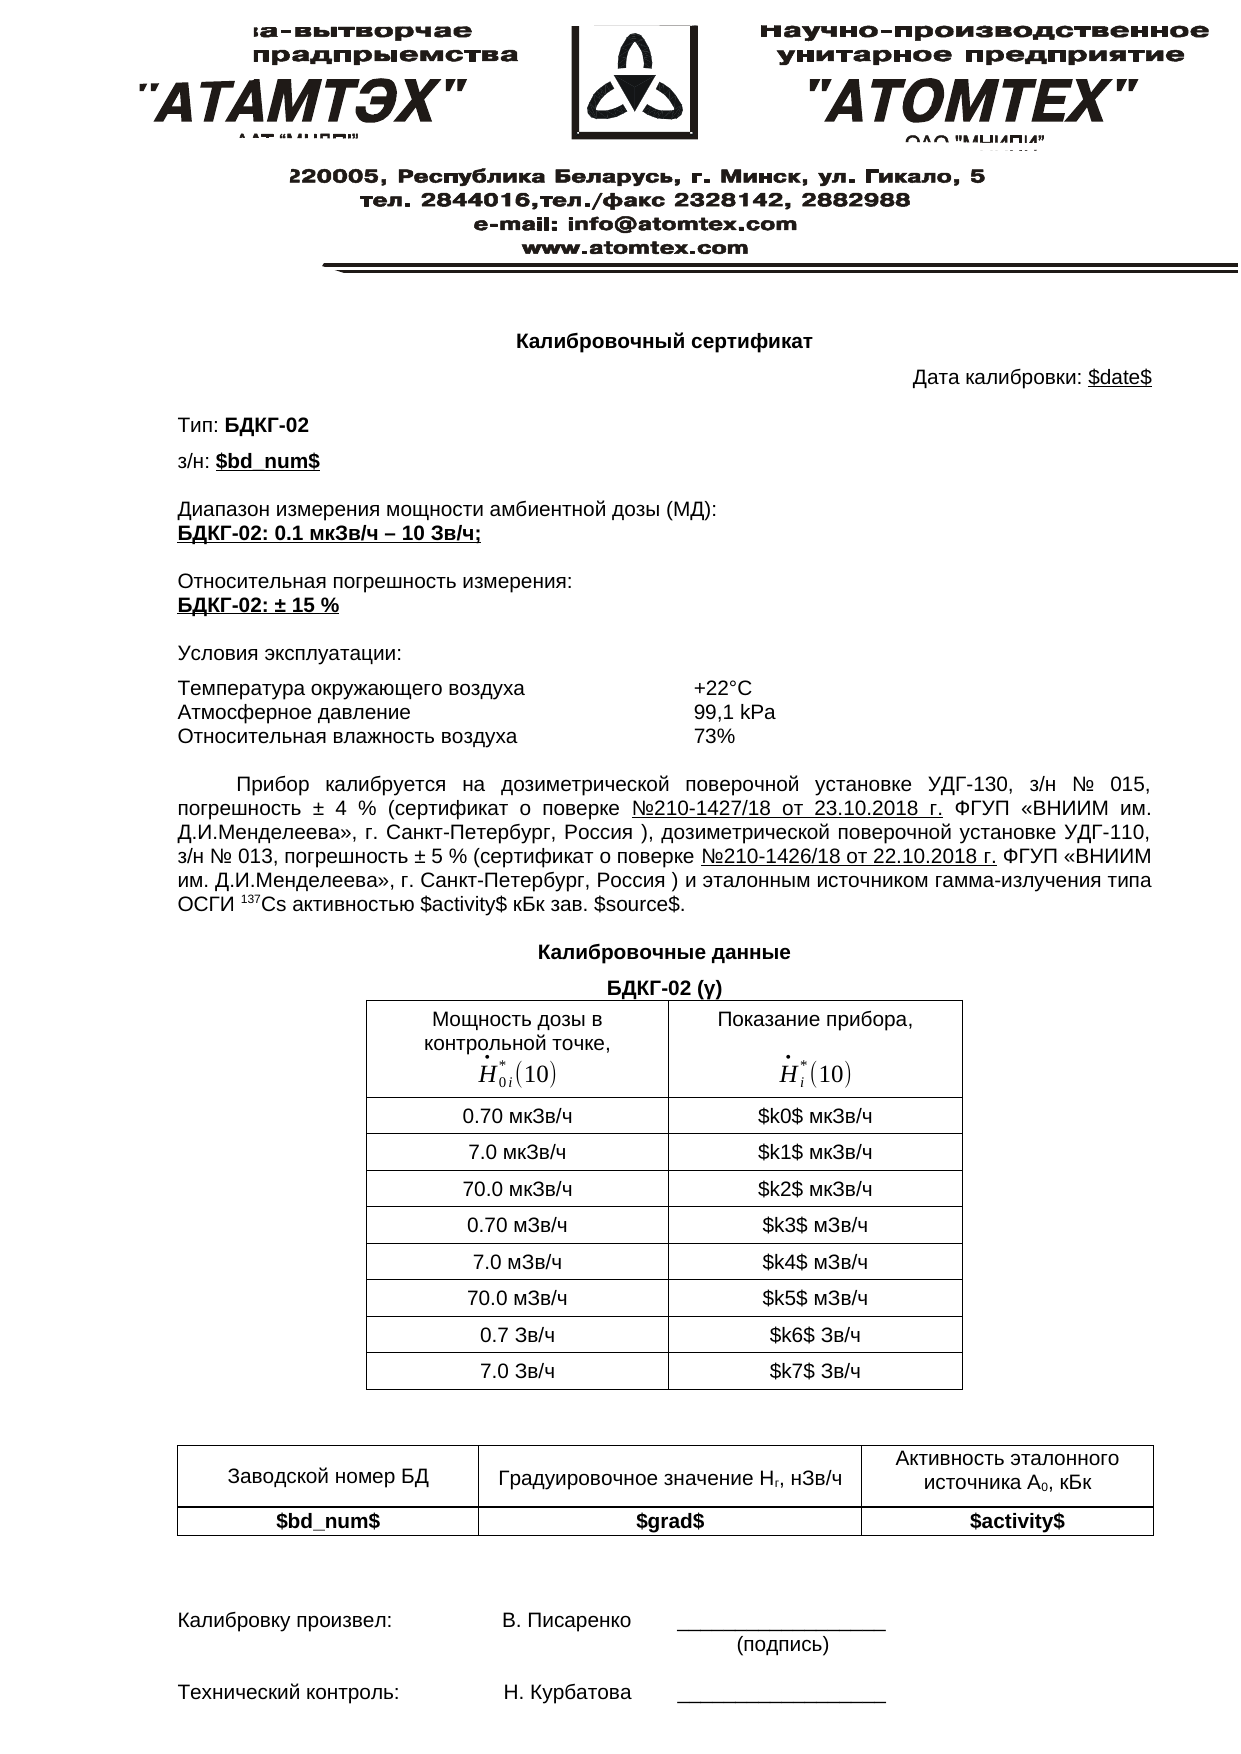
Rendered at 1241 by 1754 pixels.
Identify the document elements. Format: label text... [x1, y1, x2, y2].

table_cell $bd_num$ [178, 1508, 478, 1535]
table_cell 7.0 мкЗв/ч [367, 1134, 668, 1170]
table_cell 70.0 мЗв/ч [367, 1280, 668, 1316]
text Диапазон измерения мощности амбиентной дозы (МД): [177, 497, 1152, 521]
text Прибор калибруется на дозиметрической поверочной установке УДГ-130, з/н № 015, погрешность ± 4 % (сертификат о поверке №210-1427/18 от 23.10.2018 г. ФГУП «ВНИИМ им. Д.И.Менделеева», г. Санкт-Петербург, Россия ), дозиметрической поверочной установке УДГ-110, з/н № 013, погрешность ± 5 % (сертификат о поверке №210-1426/18 от 22.10.2018 г. ФГУП «ВНИИМ им. Д.И.Менделеева», г. Санкт-Петербург, Россия ) и эталонным источником гамма-излучения типа ОСГИ 137Cs активностью $activity$ кБк зав. $source$. [177, 772, 1152, 916]
table_header Активность эталонного источника А0, кБк [862, 1446, 1153, 1506]
table_cell $k5$ мЗв/ч [669, 1280, 962, 1316]
text Дата калибровки: $date$ [177, 365, 1152, 389]
text БДКГ-02: ± 15 % [177, 592, 1152, 616]
text Калибровочный сертификат [177, 329, 1152, 353]
table_cell $grad$ [479, 1508, 861, 1535]
table_header Заводской номер БД [178, 1446, 478, 1506]
table_cell $k1$ мкЗв/ч [669, 1134, 962, 1170]
table_cell 0.70 мкЗв/ч [367, 1098, 668, 1133]
table_cell $k7$ Зв/ч [669, 1353, 962, 1388]
text Тип: БДКГ-02 [177, 413, 1152, 437]
text Технический контроль: Н. Курбатова __________________ [177, 1679, 1152, 1703]
text з/н: $bd_num$ [177, 449, 1152, 473]
text Относительная влажность воздуха 73% [177, 724, 1152, 748]
table_header Мощность дозы в контрольной точке, [367, 1001, 668, 1097]
text Температура окружающего воздуха +22°C [177, 676, 1152, 700]
text БДКГ-02 (γ) [177, 976, 1152, 1000]
text Условия эксплуатации: [177, 640, 1152, 664]
table_cell $k0$ мкЗв/ч [669, 1098, 962, 1133]
text Относительная погрешность измерения: [177, 568, 1152, 592]
table_cell $k6$ Зв/ч [669, 1317, 962, 1352]
text БДКГ-02: 0.1 мкЗв/ч – 10 Зв/ч; [177, 521, 1152, 544]
table_cell $k4$ мЗв/ч [669, 1244, 962, 1279]
table_cell 70.0 мкЗв/ч [367, 1171, 668, 1206]
text (подпись) [177, 1632, 1152, 1656]
text Атмосферное давление 99,1 kPa [177, 700, 1152, 724]
table_header Градуировочное значение Нг, нЗв/ч [479, 1446, 861, 1506]
text Калибровочные данные [177, 940, 1152, 964]
table_cell $k3$ мЗв/ч [669, 1207, 962, 1243]
text Калибровку произвел: В. Писаренко __________________ [177, 1608, 1152, 1632]
table_header Показание прибора, [669, 1001, 962, 1097]
table_cell 0.70 мЗв/ч [367, 1207, 668, 1243]
table_cell 7.0 Зв/ч [367, 1353, 668, 1388]
table_cell 0.7 Зв/ч [367, 1317, 668, 1352]
table_cell 7.0 мЗв/ч [367, 1244, 668, 1279]
table_cell $activity$ [862, 1508, 1153, 1535]
table_cell $k2$ мкЗв/ч [669, 1171, 962, 1206]
